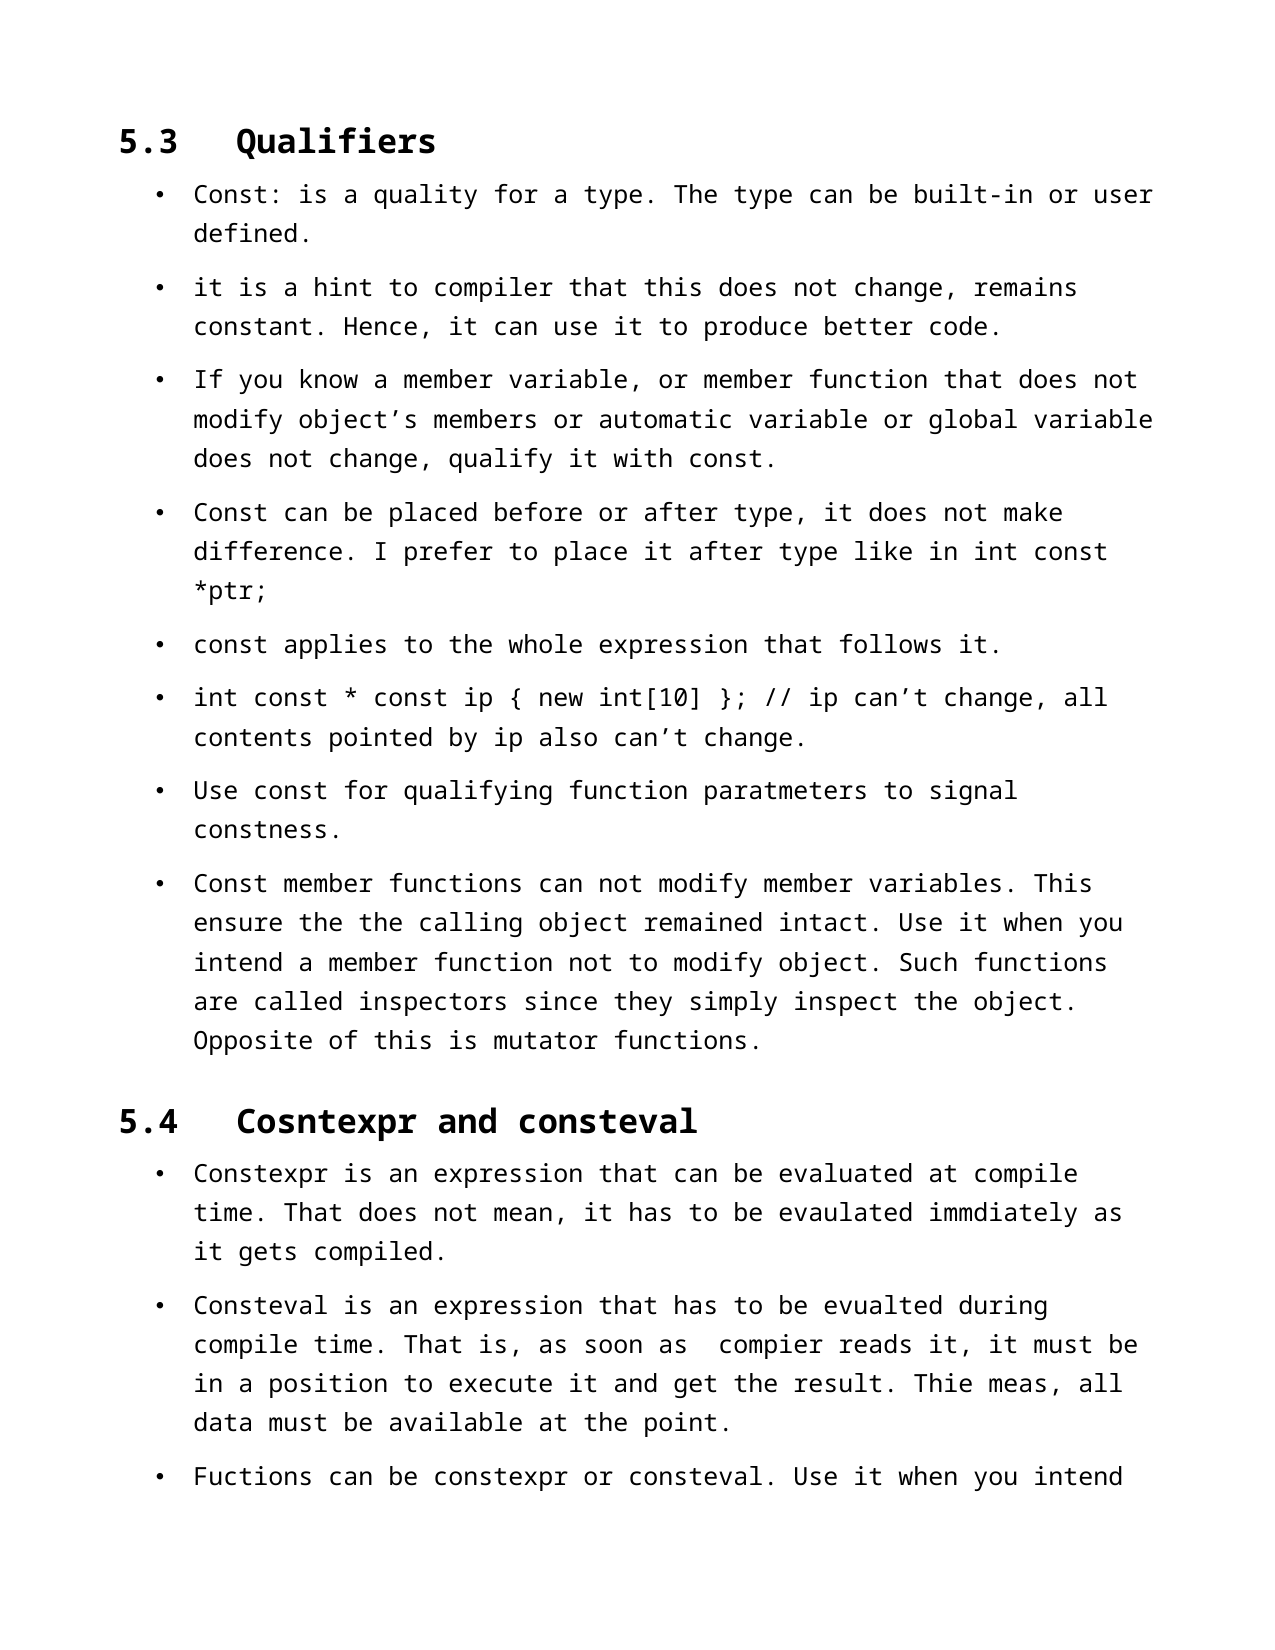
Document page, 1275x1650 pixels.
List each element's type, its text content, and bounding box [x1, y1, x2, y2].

list Use const for qualifying function paratmeters to signal constness. [156, 773, 1157, 846]
list Consteval is an expression that has to be evualted during compile time. That is, as soon as compier reads it, it must be in a position to execute it and get the result. Thie meas, all data must be available at the point. [156, 1287, 1157, 1439]
list Const can be placed before or after type, it does not make difference. I prefer to place it after type like in int const *ptr; [156, 494, 1157, 607]
list it is a hint to compiler that this does not change, remains constant. Hence, it can use it to produce better code. [156, 269, 1157, 342]
list Fuctions can be constexpr or consteval. Use it when you intend [156, 1459, 1157, 1493]
list Constexpr is an expression that can be evaluated at compile time. That does not mean, it has to be evaulated immdiately as it gets compiled. [156, 1155, 1157, 1268]
list Const: is a quality for a type. The type can be built-in or user defined. [156, 176, 1157, 249]
list int const * const ip { new int[10] }; // ip can’t change, all contents pointed by ip also can’t change. [156, 680, 1157, 753]
list If you know a member variable, or member function that does not modify object’s members or automatic variable or global variable does not change, qualify it with const. [156, 362, 1157, 474]
list Const member functions can not modify member variables. This ensure the the calling object remained intact. Use it when you intend a member function not to modify object. Such functions are called inspectors since they simply inspect the object. Opposite of this is mutator functions. [156, 866, 1157, 1057]
subtitle Qualifiers [118, 118, 1157, 164]
list const applies to the whole expression that follows it. [156, 626, 1157, 660]
subtitle Cosntexpr and consteval [118, 1097, 1157, 1143]
